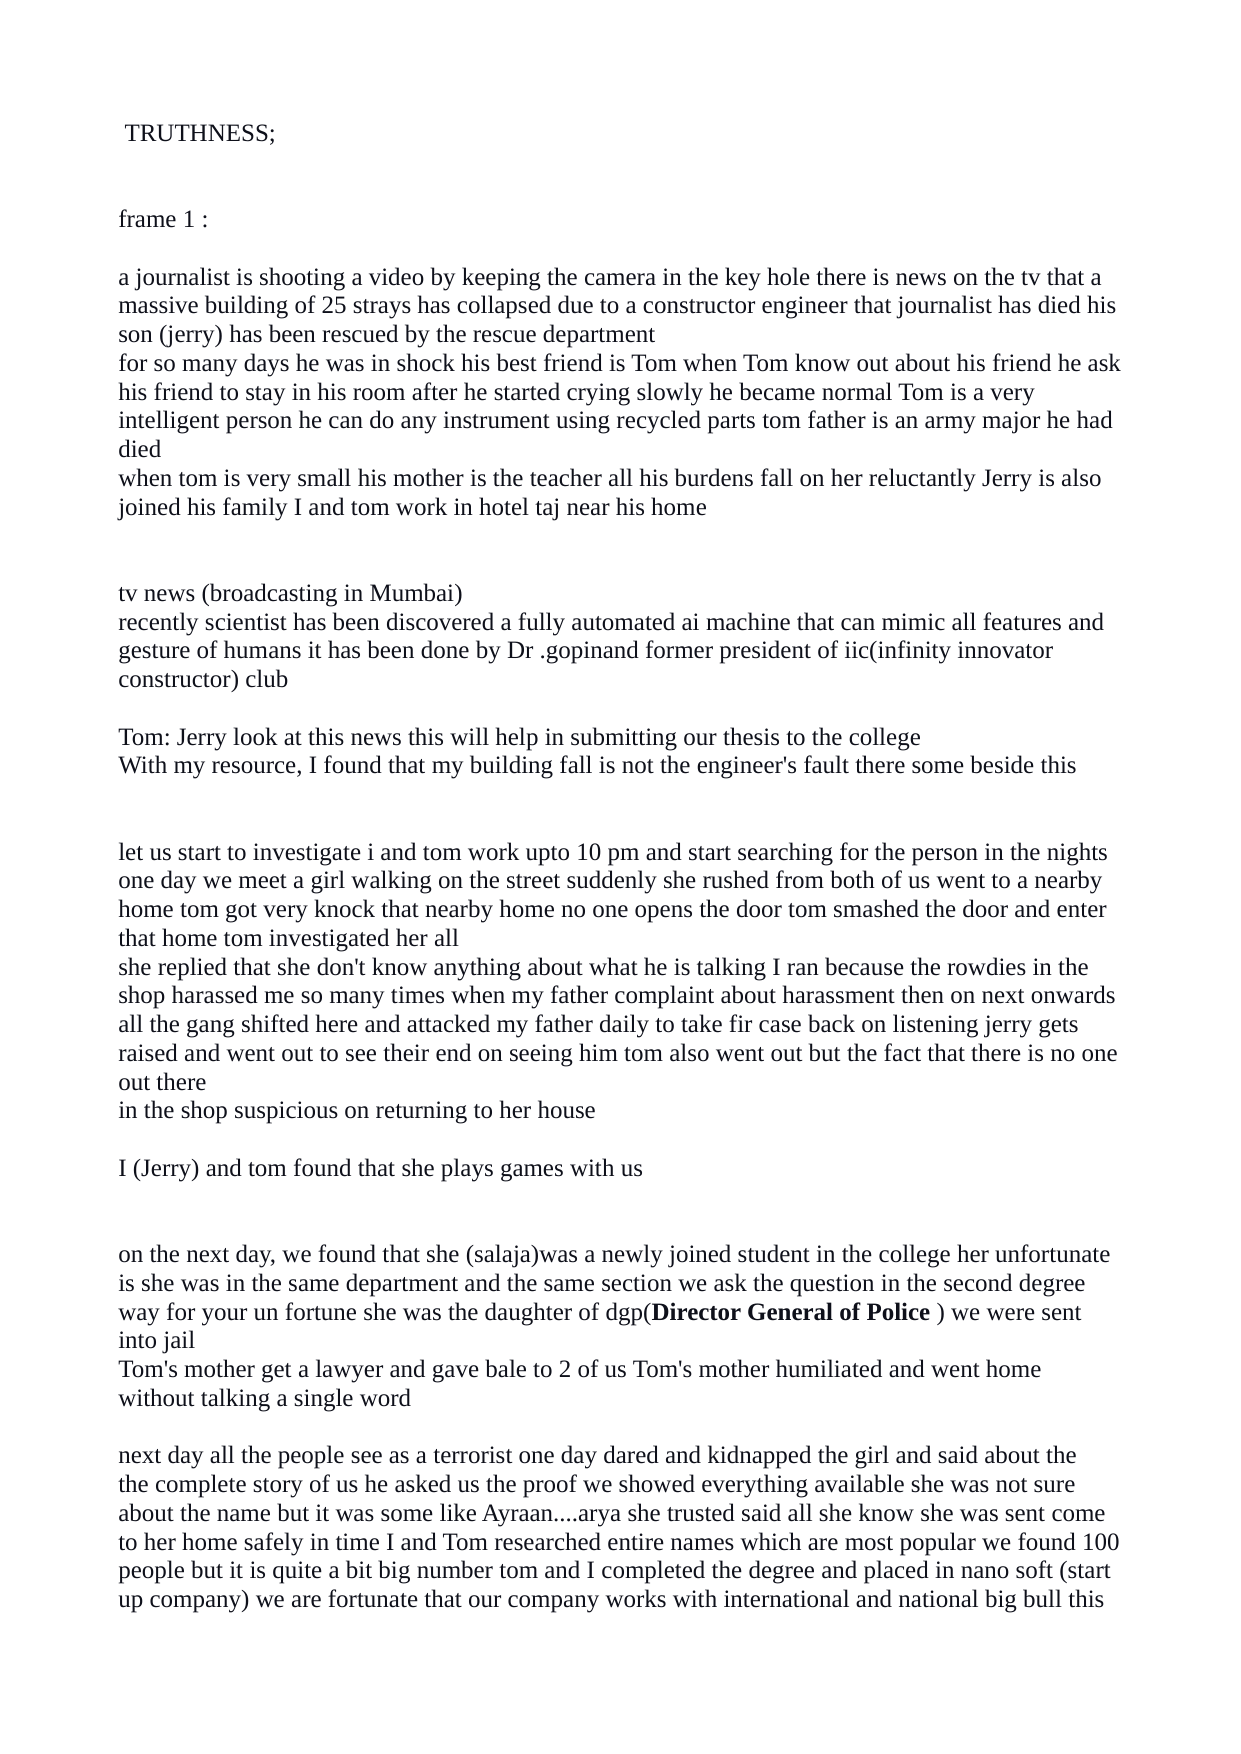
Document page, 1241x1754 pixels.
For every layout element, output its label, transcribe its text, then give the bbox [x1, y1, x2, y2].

text I (Jerry) and tom found that she plays games with us [118, 1153, 1122, 1182]
text on the next day, we found that she (salaja)was a newly joined student in the college her unfortunate is she was in the same department and the same section we ask the question in the second degree way for your un fortune she was the daughter of dgp(Director General of Police ) we were sent into jail [118, 1239, 1122, 1354]
text Tom's mother get a lawyer and gave bale to 2 of us Tom's mother humiliated and went home without talking a single word [118, 1354, 1122, 1412]
text a journalist is shooting a video by keeping the camera in the key hole there is news on the tv that a massive building of 25 strays has collapsed due to a constructor engineer that journalist has died his son (jerry) has been rescued by the rescue department [118, 262, 1122, 348]
text one day we meet a girl walking on the street suddenly she rushed from both of us went to a nearby home tom got very knock that nearby home no one opens the door tom smashed the door and enter that home tom investigated her all [118, 866, 1122, 952]
text for so many days he was in shock his best friend is Tom when Tom know out about his friend he ask his friend to stay in his room after he started crying slowly he became normal Tom is a very intelligent person he can do any instrument using recycled parts tom father is an army major he had died [118, 348, 1122, 463]
text next day all the people see as a terrorist one day dared and kidnapped the girl and said about the [118, 1441, 1122, 1469]
text tv news (broadcasting in Mumbai) [118, 578, 1122, 607]
text TRUTHNESS; [118, 118, 1122, 147]
text in the shop suspicious on returning to her house [118, 1096, 1122, 1124]
text With my resource, I found that my building fall is not the engineer's fault there some beside this [118, 751, 1122, 779]
text let us start to investigate i and tom work upto 10 pm and start searching for the person in the nights [118, 837, 1122, 866]
text frame 1 : [118, 204, 1122, 233]
text when tom is very small his mother is the teacher all his burdens fall on her reluctantly Jerry is also joined his family I and tom work in hotel taj near his home [118, 463, 1122, 521]
text recently scientist has been discovered a fully automated ai machine that can mimic all features and gesture of humans it has been done by Dr .gopinand former president of iic(infinity innovator constructor) club [118, 607, 1122, 693]
text the complete story of us he asked us the proof we showed everything available she was not sure about the name but it was some like Ayraan....arya she trusted said all she know she was sent come to her home safely in time I and Tom researched entire names which are most popular we found 100 people but it is quite a bit big number tom and I completed the degree and placed in nano soft (start up company) we are fortunate that our company works with international and national big bull this [118, 1469, 1122, 1613]
text Tom: Jerry look at this news this will help in submitting our thesis to the college [118, 722, 1122, 751]
text she replied that she don't know anything about what he is talking I ran because the rowdies in the shop harassed me so many times when my father complaint about harassment then on next onwards all the gang shifted here and attacked my father daily to take fir case back on listening jerry gets raised and went out to see their end on seeing him tom also went out but the fact that there is no one out there [118, 952, 1122, 1096]
